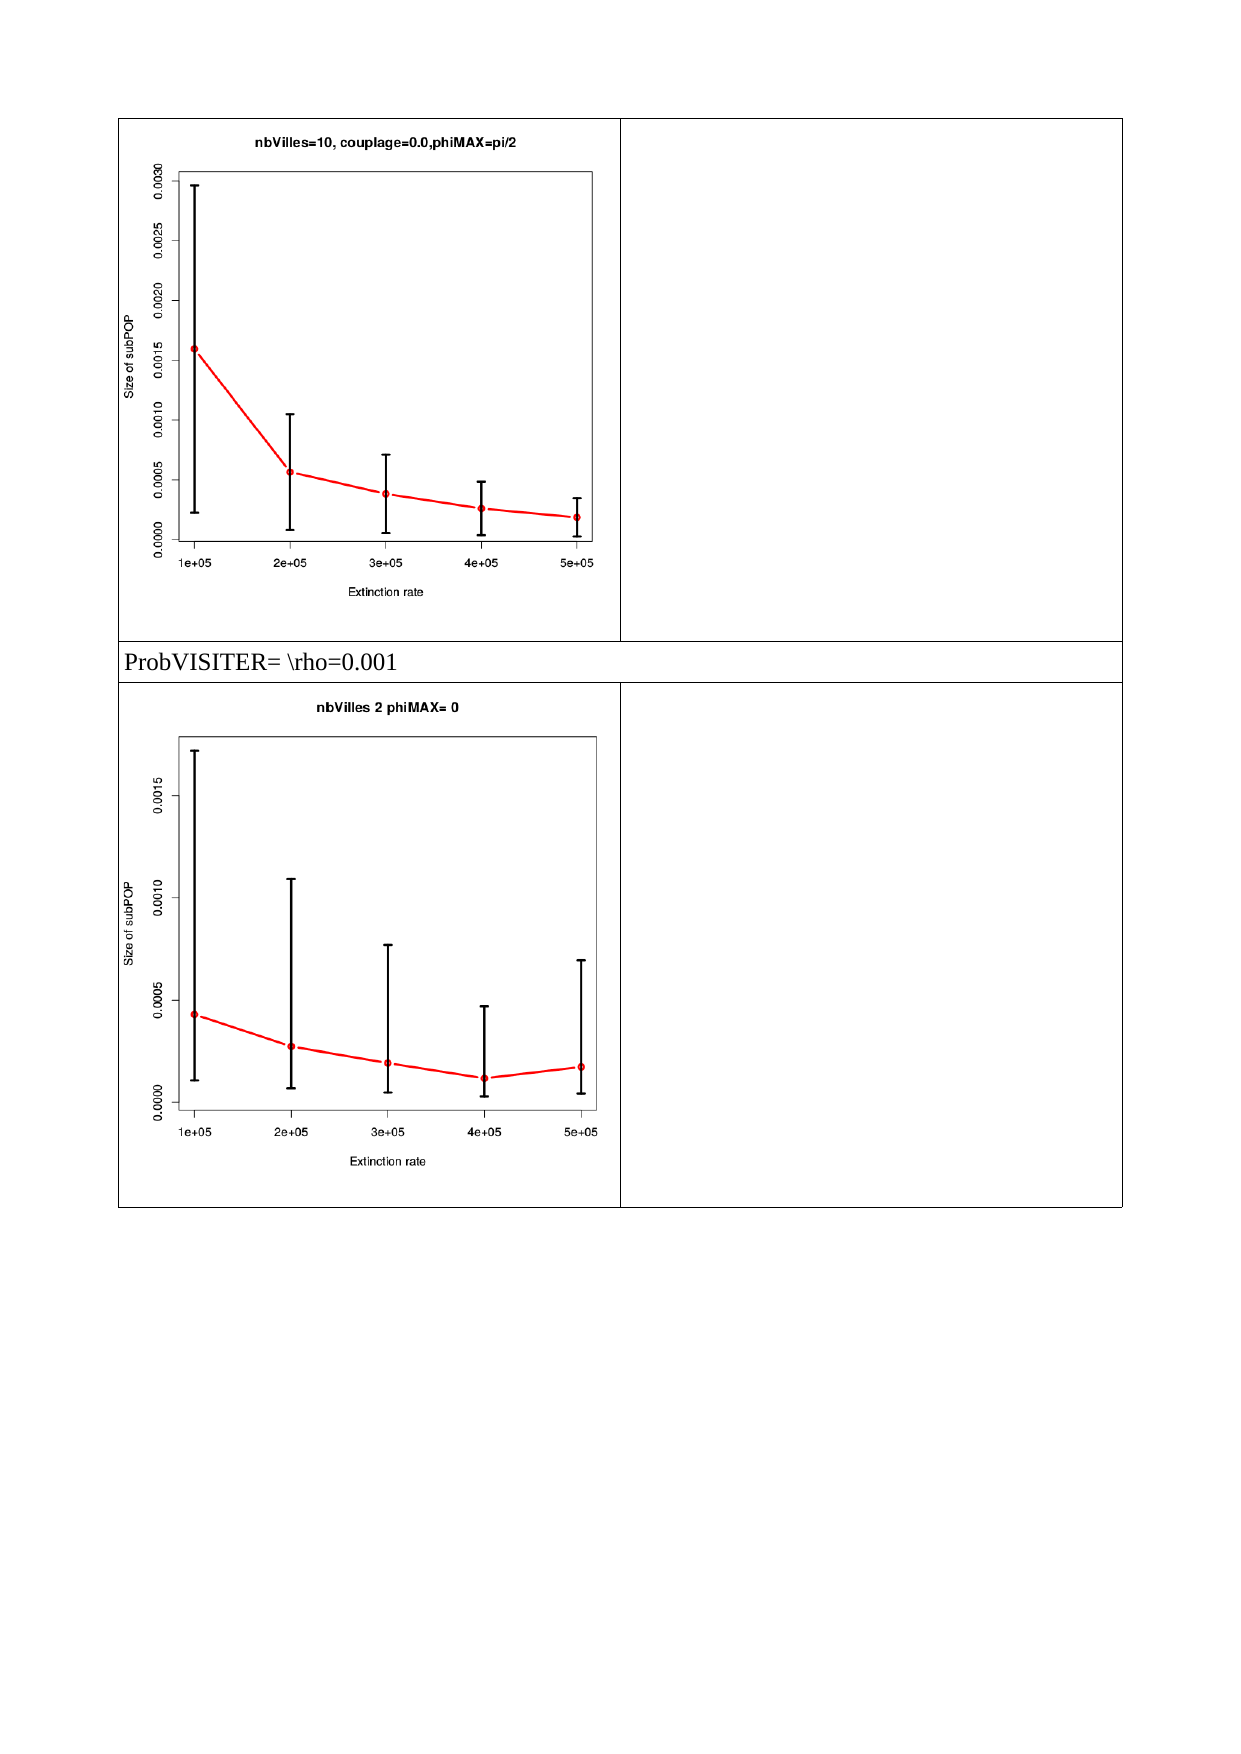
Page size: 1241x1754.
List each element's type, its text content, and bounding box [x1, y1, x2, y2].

picture [123, 123, 615, 607]
table_cell [119, 119, 620, 641]
table_cell [119, 683, 620, 1207]
table_cell ProbVISITER= \rho=0.001 [119, 642, 1122, 682]
table_cell [621, 683, 1122, 1207]
table_cell [621, 119, 1122, 641]
picture [123, 687, 615, 1172]
